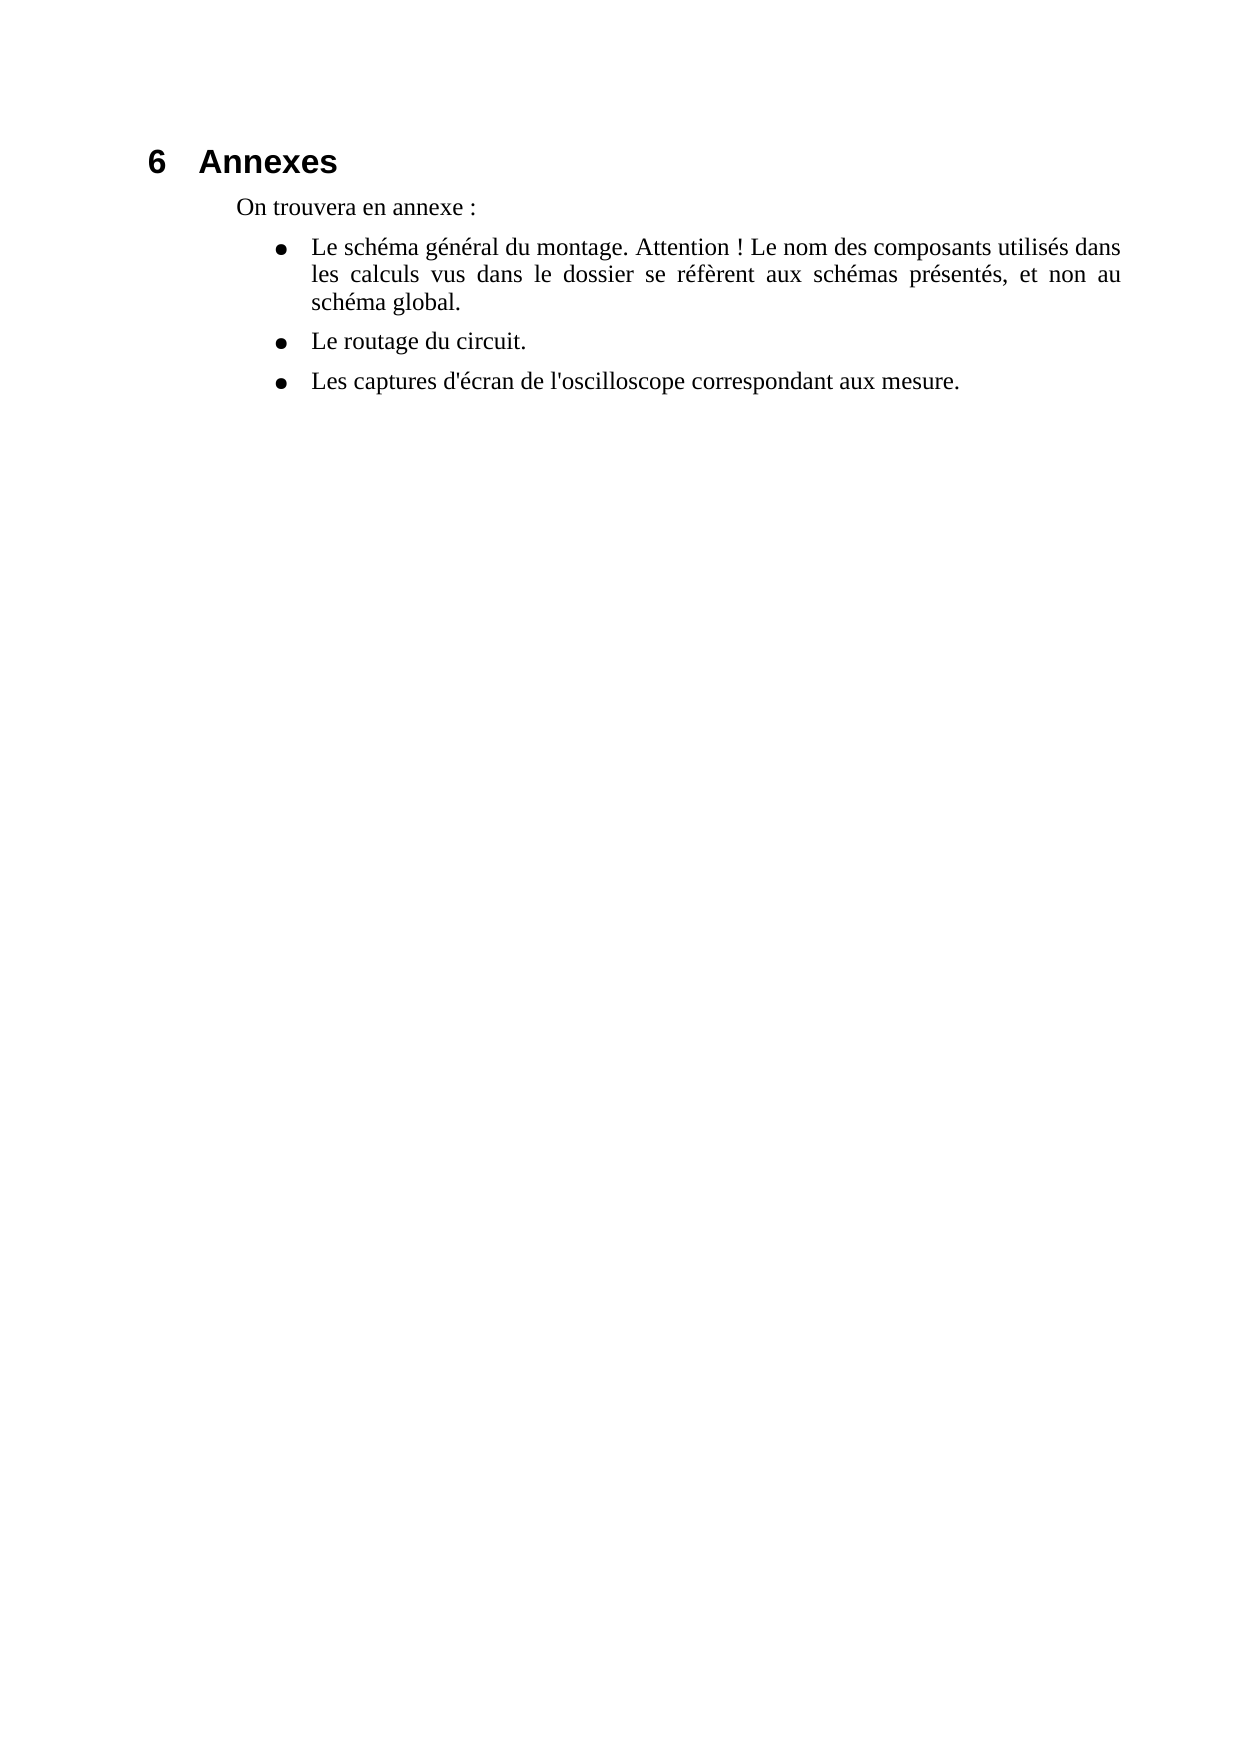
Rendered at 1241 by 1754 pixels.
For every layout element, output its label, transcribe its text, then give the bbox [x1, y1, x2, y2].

list Le routage du circuit. [274, 327, 1122, 355]
list Les captures d'écran de l'oscilloscope correspondant aux mesure. [274, 367, 1122, 395]
subtitle Annexes [118, 143, 1122, 181]
list Le schéma général du montage. Attention ! Le nom des composants utilisés dans les calculs vus dans le dossier se réfèrent aux schémas présentés, et non au schéma global. [274, 233, 1122, 316]
text On trouvera en annexe : [236, 193, 1122, 221]
